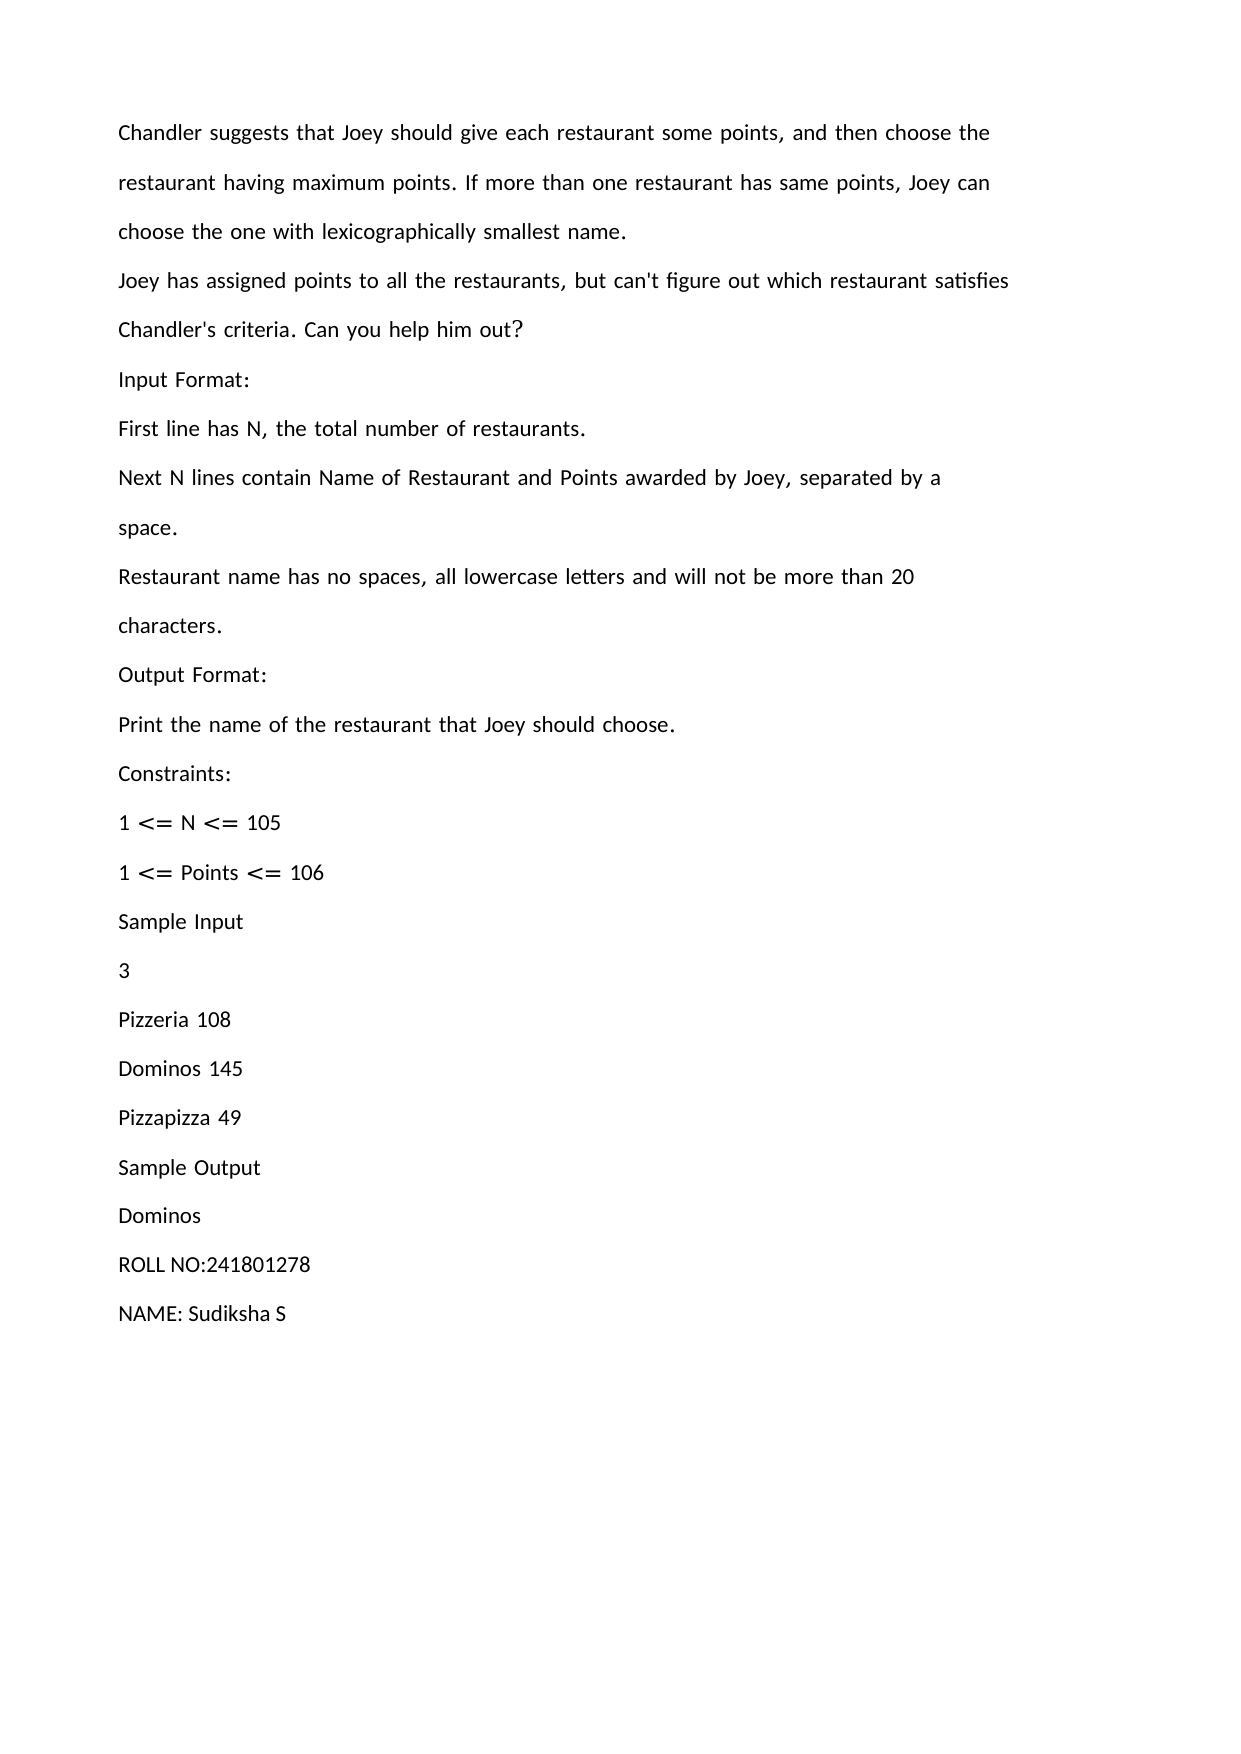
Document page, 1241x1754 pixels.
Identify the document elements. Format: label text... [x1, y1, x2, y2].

text 3 [118, 956, 1122, 984]
text restaurant having maximum points. If more than one restaurant has same points, Joey can [118, 167, 1122, 196]
text 1 <= N <= 105 [118, 808, 1122, 836]
text Dominos [118, 1202, 1122, 1230]
text Sample Input [118, 906, 1122, 935]
text Pizzapizza 49 [118, 1103, 1122, 1132]
text Pizzeria 108 [118, 1004, 1122, 1033]
text characters. [118, 611, 1122, 639]
text Joey has assigned points to all the restaurants, but can't figure out which restaurant satisfies [118, 266, 1122, 294]
text First line has N, the total number of restaurants. [118, 414, 1122, 442]
text Print the name of the restaurant that Joey should choose. [118, 709, 1122, 738]
text Output Format: [118, 660, 1122, 688]
text NAME: Sudiksha S [118, 1299, 1122, 1327]
text Constraints: [118, 759, 1122, 787]
text space. [118, 512, 1122, 541]
text Sample Output [118, 1152, 1122, 1181]
text Restaurant name has no spaces, all lowercase letters and will not be more than 20 [118, 562, 1122, 590]
text Dominos 145 [118, 1054, 1122, 1082]
text ROLL NO:241801278 [118, 1251, 1122, 1278]
text 1 <= Points <= 106 [118, 857, 1122, 886]
text Input Format: [118, 364, 1122, 393]
text choose the one with lexicographically smallest name. [118, 217, 1122, 245]
text Chandler's criteria. Can you help him out? [118, 315, 1122, 344]
text Next N lines contain Name of Restaurant and Points awarded by Joey, separated by a [118, 463, 1122, 491]
text Chandler suggests that Joey should give each restaurant some points, and then choose the [118, 118, 1122, 147]
